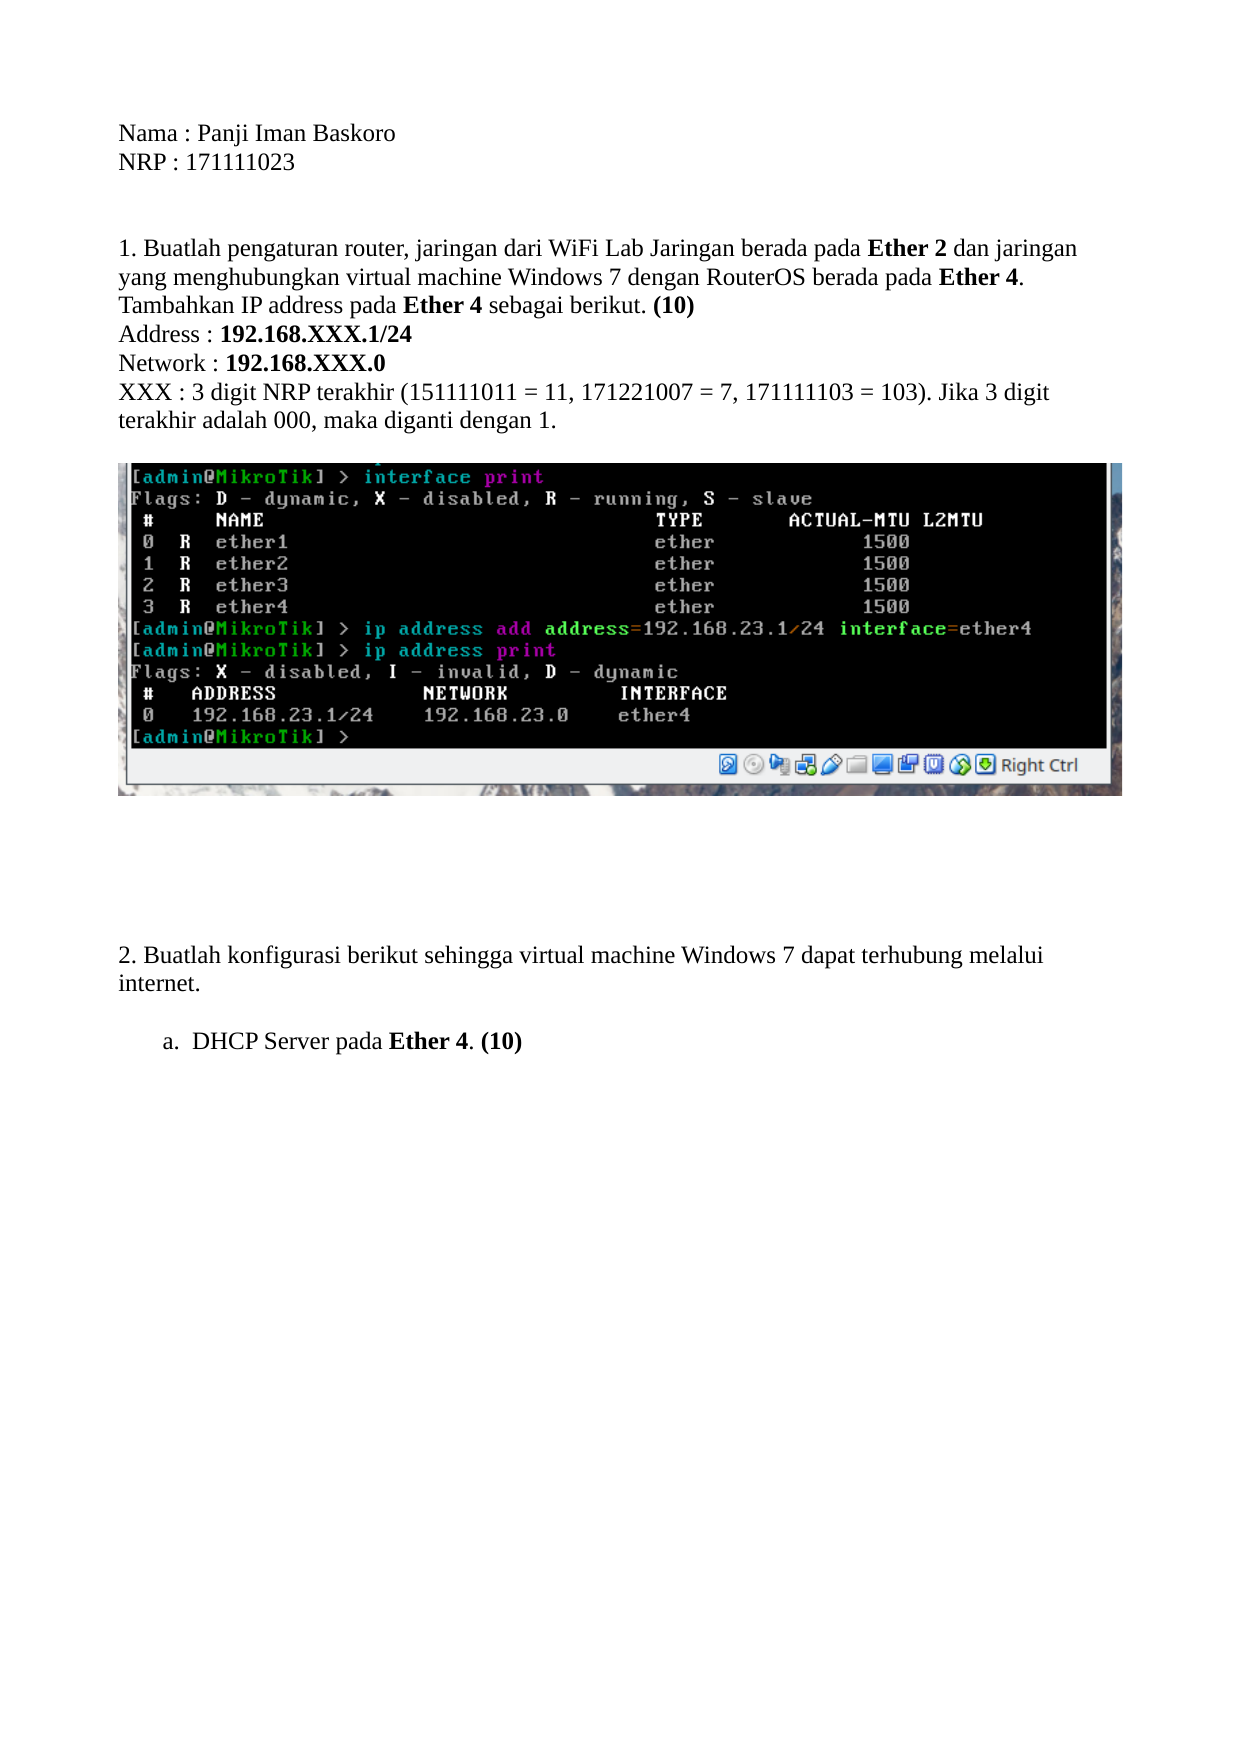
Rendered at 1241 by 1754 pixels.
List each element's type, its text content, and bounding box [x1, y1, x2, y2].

text NRP : 171111023 [118, 147, 1122, 176]
text 2. Buatlah konfigurasi berikut sehingga virtual machine Windows 7 dapat terhubung melalui internet. [118, 940, 1122, 997]
picture [118, 463, 1123, 796]
text Nama : Panji Iman Baskoro [118, 118, 1122, 147]
text 1. Buatlah pengaturan router, jaringan dari WiFi Lab Jaringan berada pada Ether 2 dan jaringan yang menghubungkan virtual machine Windows 7 dengan RouterOS berada pada Ether 4. Tambahkan IP address pada Ether 4 sebagai berikut. (10) Address : 192.168.XXX.1/24 Network : 192.168.XXX.0 XXX : 3 digit NRP terakhir (151111011 = 11, 171221007 = 7, 171111103 = 103). Jika 3 digit terakhir adalah 000, maka diganti dengan 1. [118, 233, 1122, 434]
list DHCP Server pada Ether 4. (10) [162, 1026, 1122, 1055]
